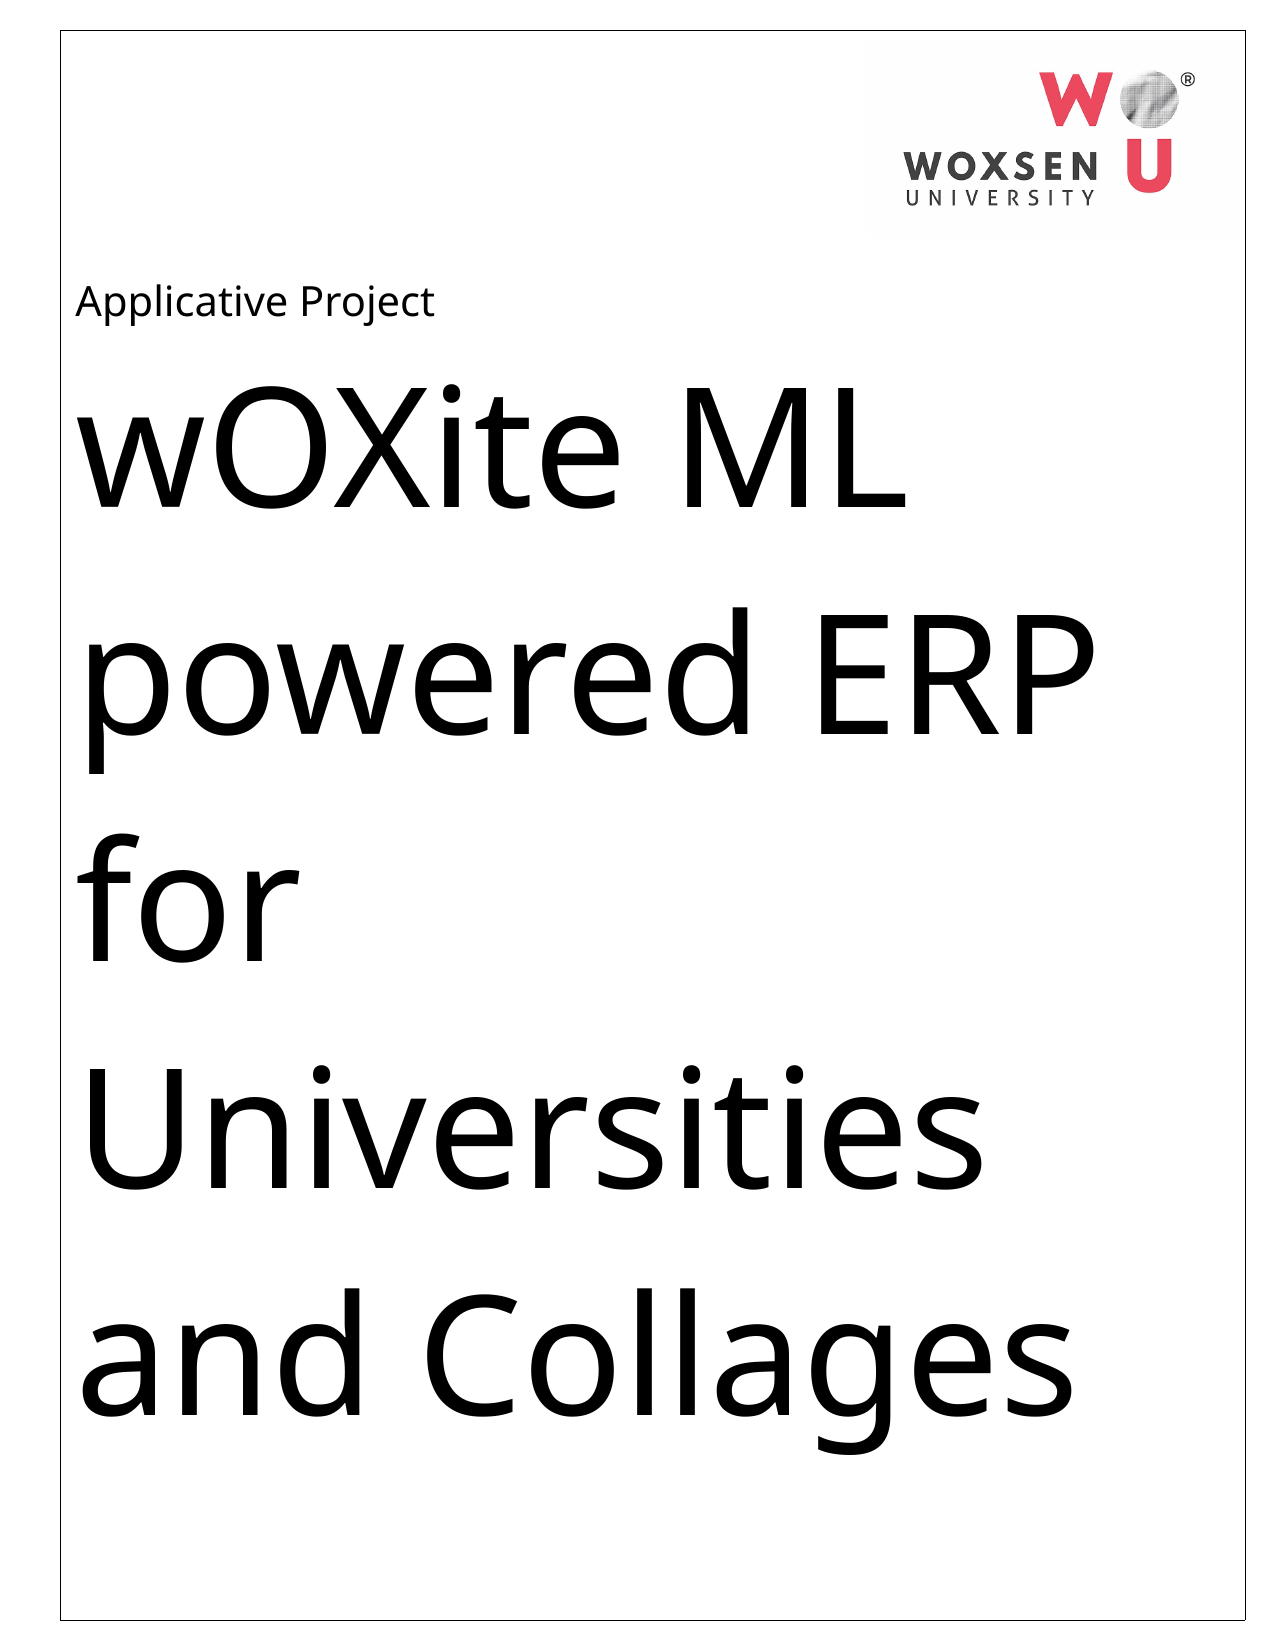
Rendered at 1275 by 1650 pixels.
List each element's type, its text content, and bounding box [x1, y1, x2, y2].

picture [866, 38, 1240, 238]
text wOXite ML powered ERP for Universities and Collages [75, 329, 1230, 1464]
text Applicative Project [75, 272, 1230, 329]
